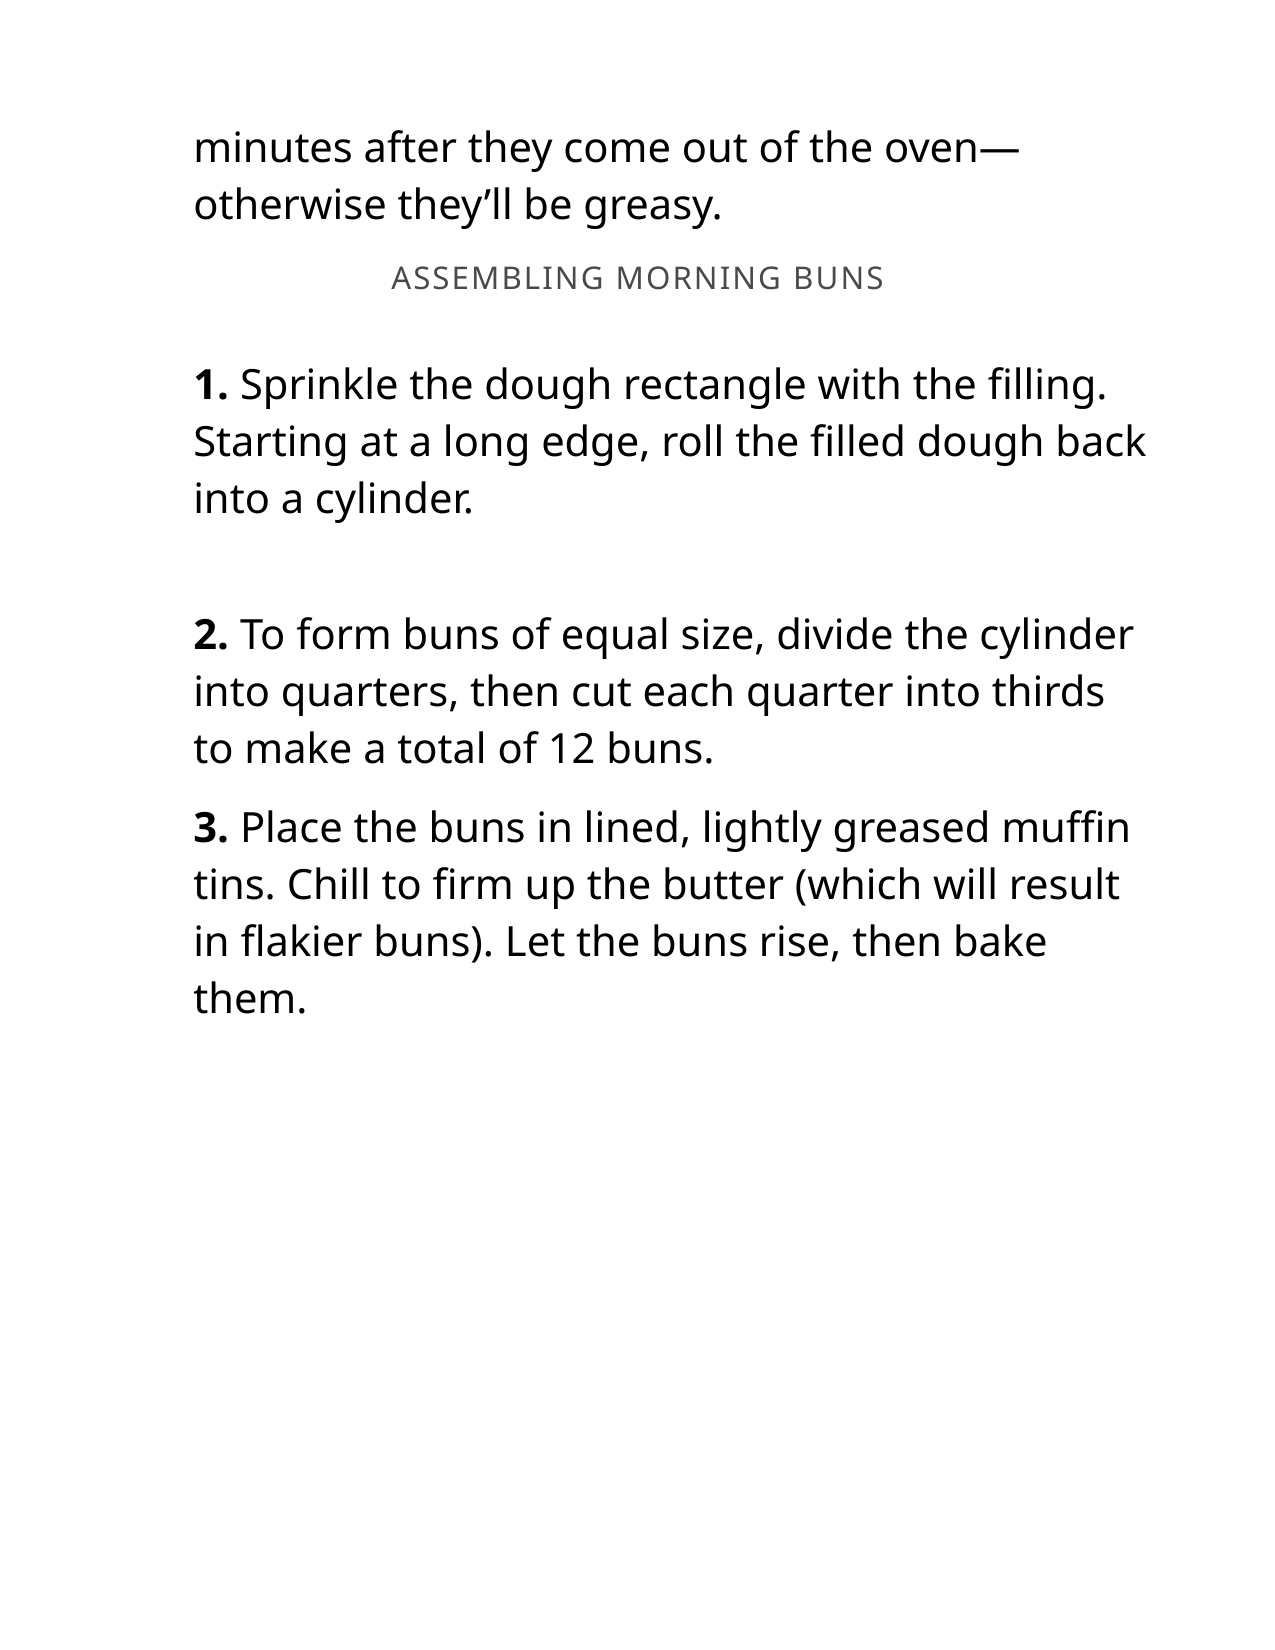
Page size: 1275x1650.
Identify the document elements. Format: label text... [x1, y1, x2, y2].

text ASSEMBLING MORNING BUNS [118, 254, 1157, 298]
text 3. Place the buns in lined, lightly greased muffin tins. Chill to firm up the butter (which will result in flakier buns). Let the buns rise, then bake them. [118, 798, 1157, 1025]
text minutes after they come out of the oven—otherwise they’ll be greasy. [118, 118, 1157, 232]
text 2. To form buns of equal size, divide the cylinder into quarters, then cut each quarter into thirds to make a total of 12 buns. [118, 605, 1157, 775]
text 1. Sprinkle the dough rectangle with the filling. Starting at a long edge, roll the filled dough back into a cylinder. [118, 355, 1157, 525]
